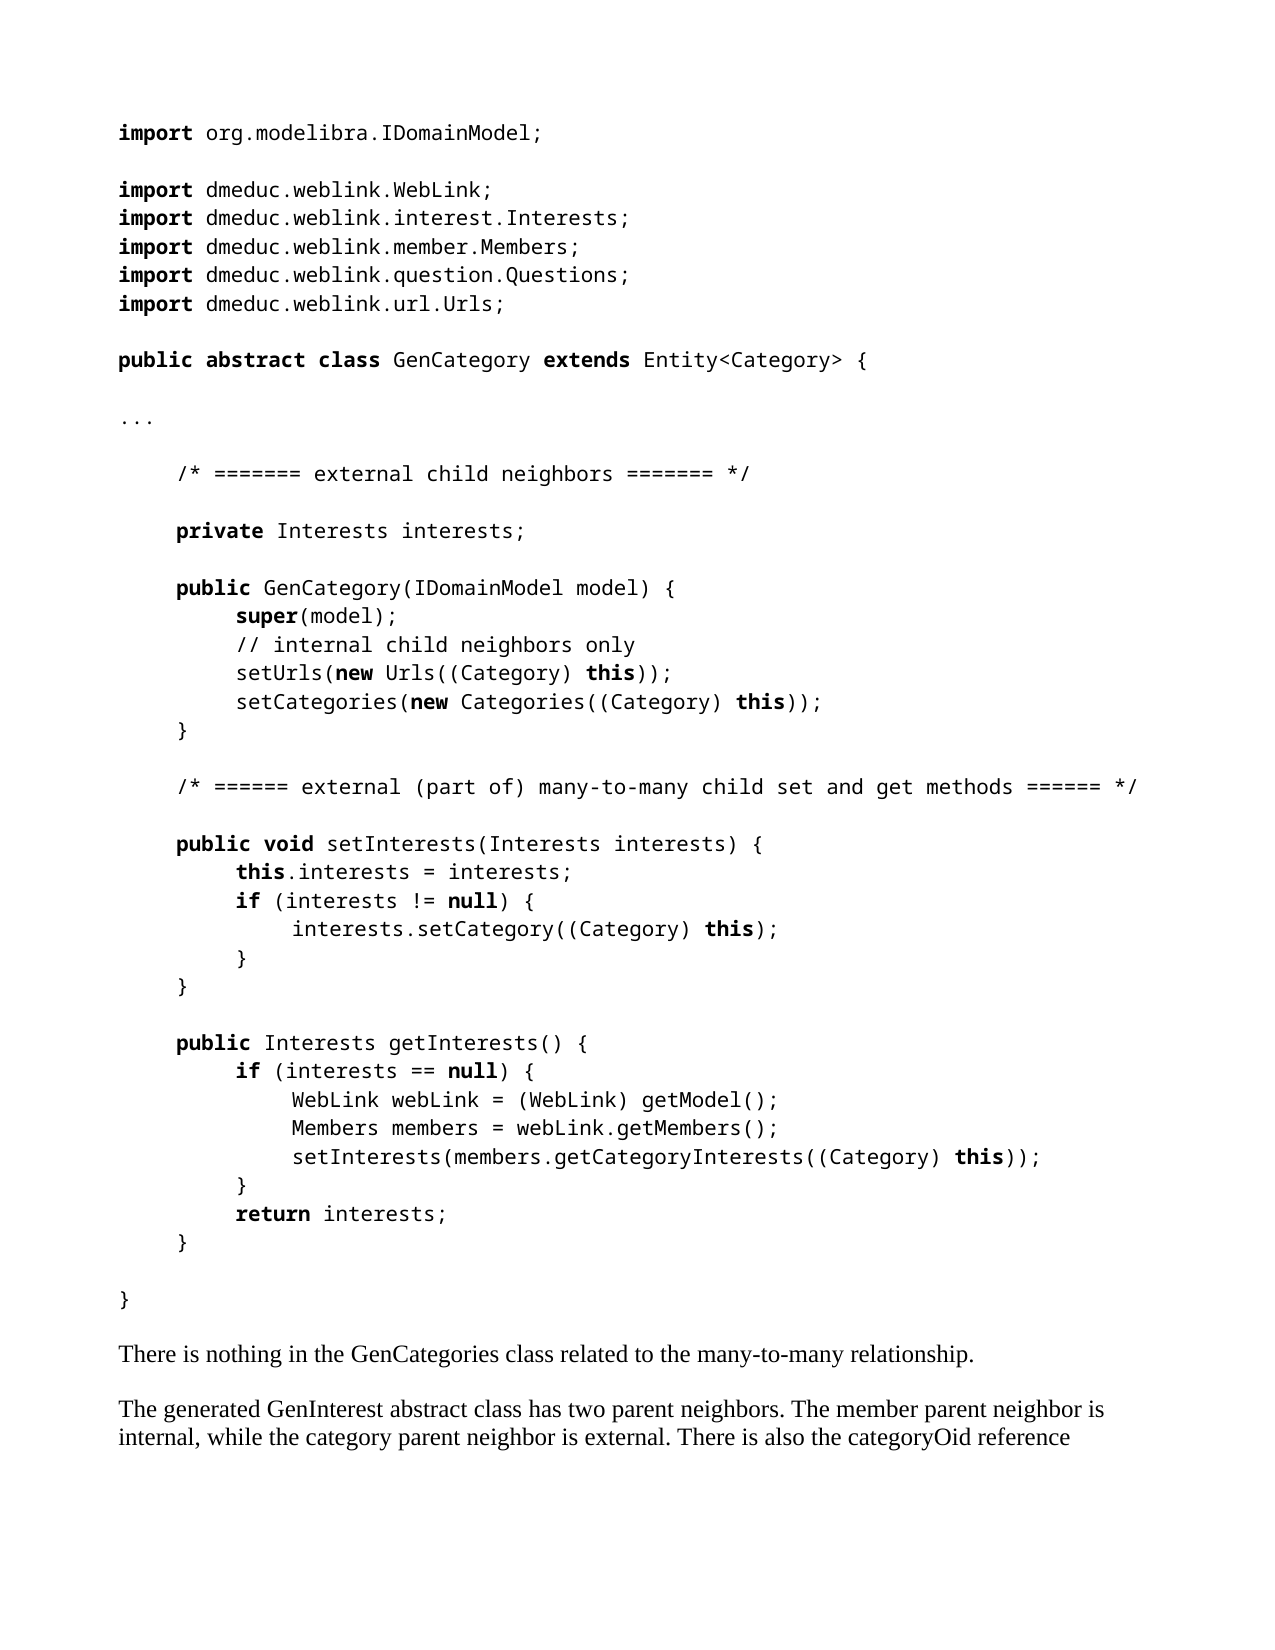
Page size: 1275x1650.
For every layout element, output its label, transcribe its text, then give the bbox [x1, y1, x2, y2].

text } [118, 971, 1157, 1000]
text Members members = webLink.getMembers(); [118, 1113, 1157, 1142]
text // internal child neighbors only [118, 630, 1157, 658]
text public GenCategory(IDomainModel model) { [118, 573, 1157, 602]
text There is nothing in the GenCategories class related to the many-to-many relationship. [118, 1340, 1157, 1368]
text ... [118, 402, 1157, 431]
text this.interests = interests; [118, 857, 1157, 886]
text The generated GenInterest abstract class has two parent neighbors. The member parent neighbor is internal, while the category parent neighbor is external. There is also the categoryOid reference [118, 1396, 1157, 1451]
text import dmeduc.weblink.WebLink; [118, 175, 1157, 203]
text /* ======= external child neighbors ======= */ [118, 459, 1157, 488]
text import dmeduc.weblink.interest.Interests; [118, 203, 1157, 232]
text /* ====== external (part of) many-to-many child set and get methods ====== */ [118, 772, 1157, 801]
text super(model); [118, 602, 1157, 630]
text import org.modelibra.IDomainModel; [118, 118, 1157, 147]
text private Interests interests; [118, 516, 1157, 545]
text public abstract class GenCategory extends Entity<Category> { [118, 346, 1157, 374]
text if (interests == null) { [118, 1057, 1157, 1085]
text public Interests getInterests() { [118, 1028, 1157, 1057]
text } [118, 715, 1157, 744]
text interests.setCategory((Category) this); [118, 914, 1157, 943]
text setInterests(members.getCategoryInterests((Category) this)); [118, 1142, 1157, 1170]
text WebLink webLink = (WebLink) getModel(); [118, 1085, 1157, 1113]
text setCategories(new Categories((Category) this)); [118, 687, 1157, 715]
text setUrls(new Urls((Category) this)); [118, 658, 1157, 687]
text if (interests != null) { [118, 886, 1157, 914]
text } [118, 1227, 1157, 1256]
text } [118, 1284, 1157, 1312]
text public void setInterests(Interests interests) { [118, 829, 1157, 857]
text return interests; [118, 1199, 1157, 1227]
text } [118, 943, 1157, 971]
text import dmeduc.weblink.url.Urls; [118, 289, 1157, 317]
text } [118, 1170, 1157, 1199]
text import dmeduc.weblink.member.Members; [118, 232, 1157, 260]
text import dmeduc.weblink.question.Questions; [118, 260, 1157, 289]
